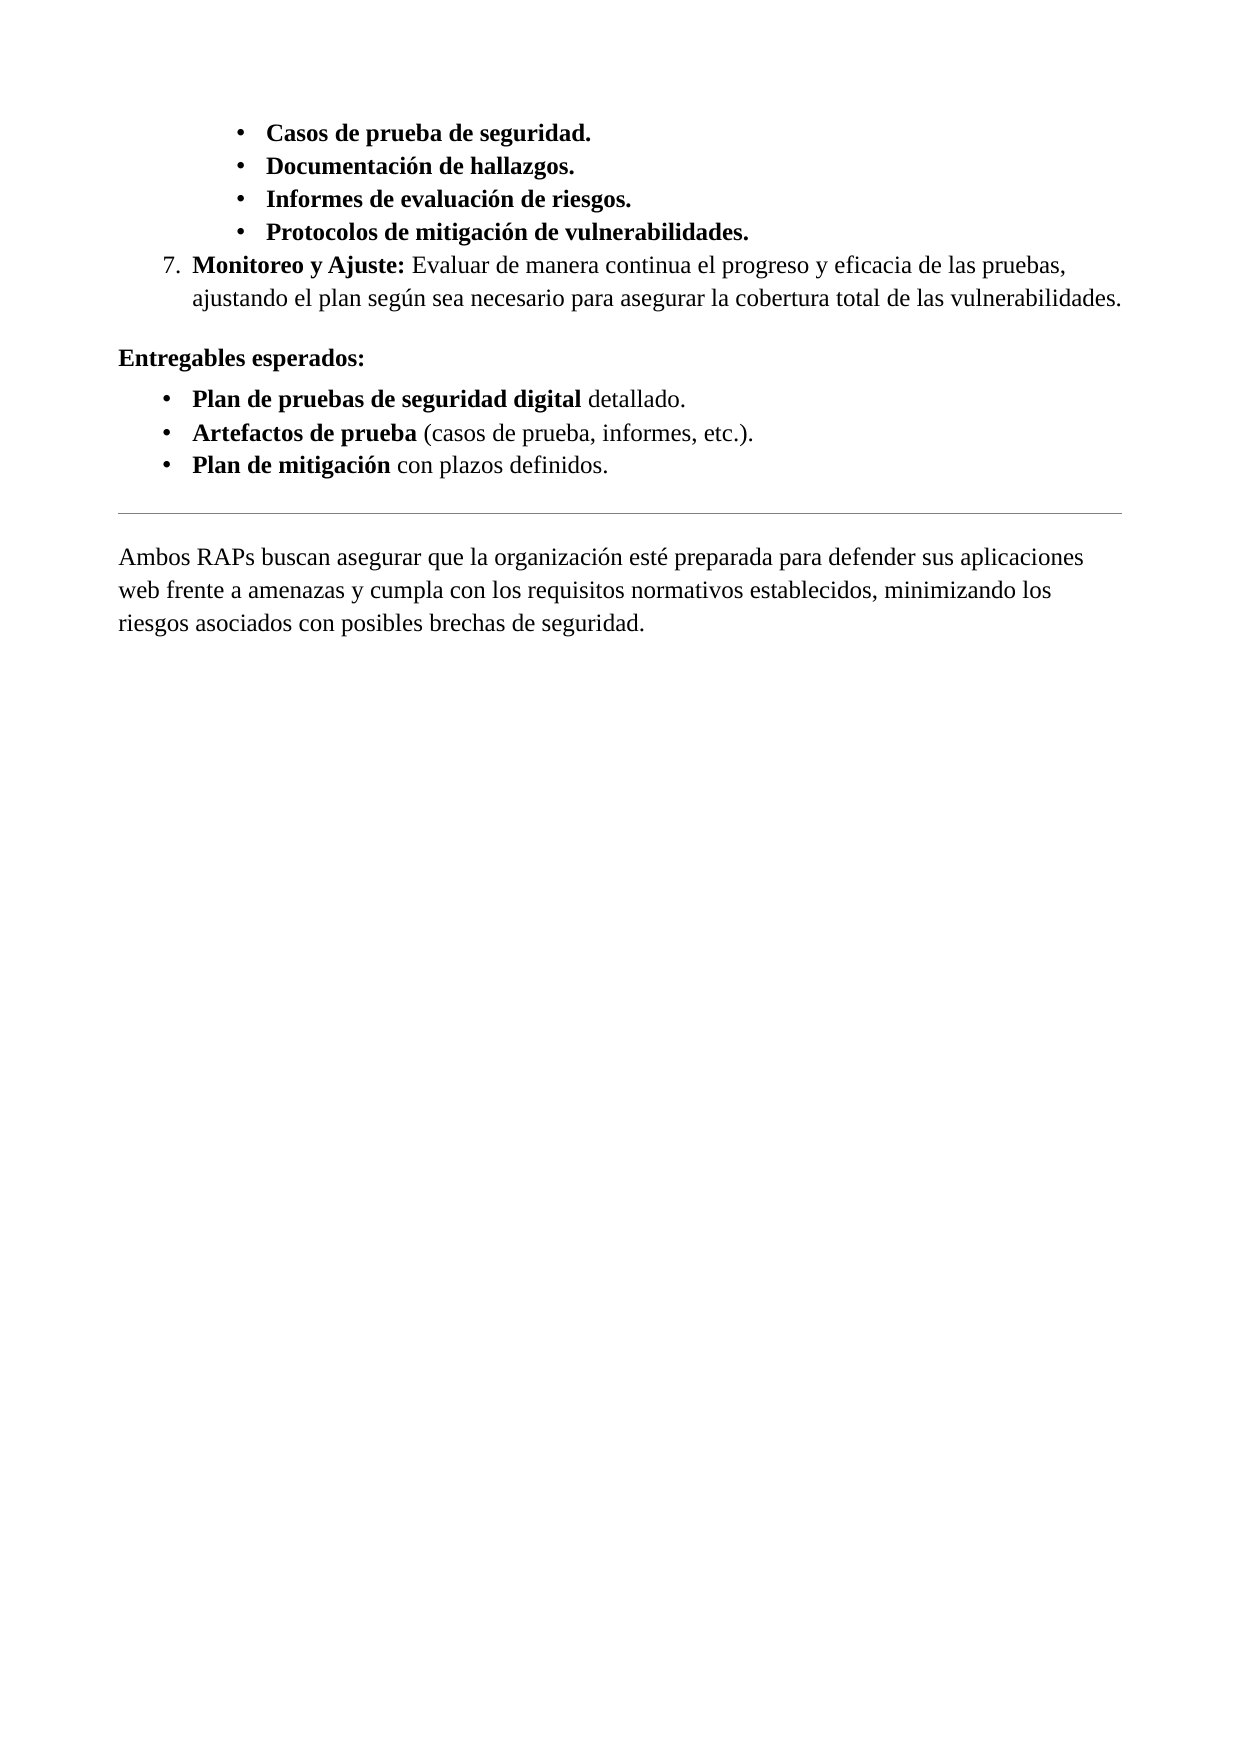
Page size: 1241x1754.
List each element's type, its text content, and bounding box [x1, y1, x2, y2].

list Artefactos de prueba (casos de prueba, informes, etc.). [162, 418, 1122, 446]
list Plan de mitigación con plazos definidos. [162, 451, 1122, 479]
list Documentación de hallazgos. [236, 151, 1122, 180]
list Informes de evaluación de riesgos. [236, 184, 1122, 213]
list Protocolos de mitigación de vulnerabilidades. [236, 217, 1122, 246]
subtitle Entregables esperados: [118, 343, 1122, 372]
list Casos de prueba de seguridad. [236, 118, 1122, 147]
text Ambos RAPs buscan asegurar que la organización esté preparada para defender sus aplicaciones web frente a amenazas y cumpla con los requisitos normativos establecidos, minimizando los riesgos asociados con posibles brechas de seguridad. [118, 542, 1122, 637]
list Monitoreo y Ajuste: Evaluar de manera continua el progreso y eficacia de las pruebas, ajustando el plan según sea necesario para asegurar la cobertura total de las vulnerabilidades. [162, 250, 1122, 312]
list Plan de pruebas de seguridad digital detallado. [162, 384, 1122, 413]
